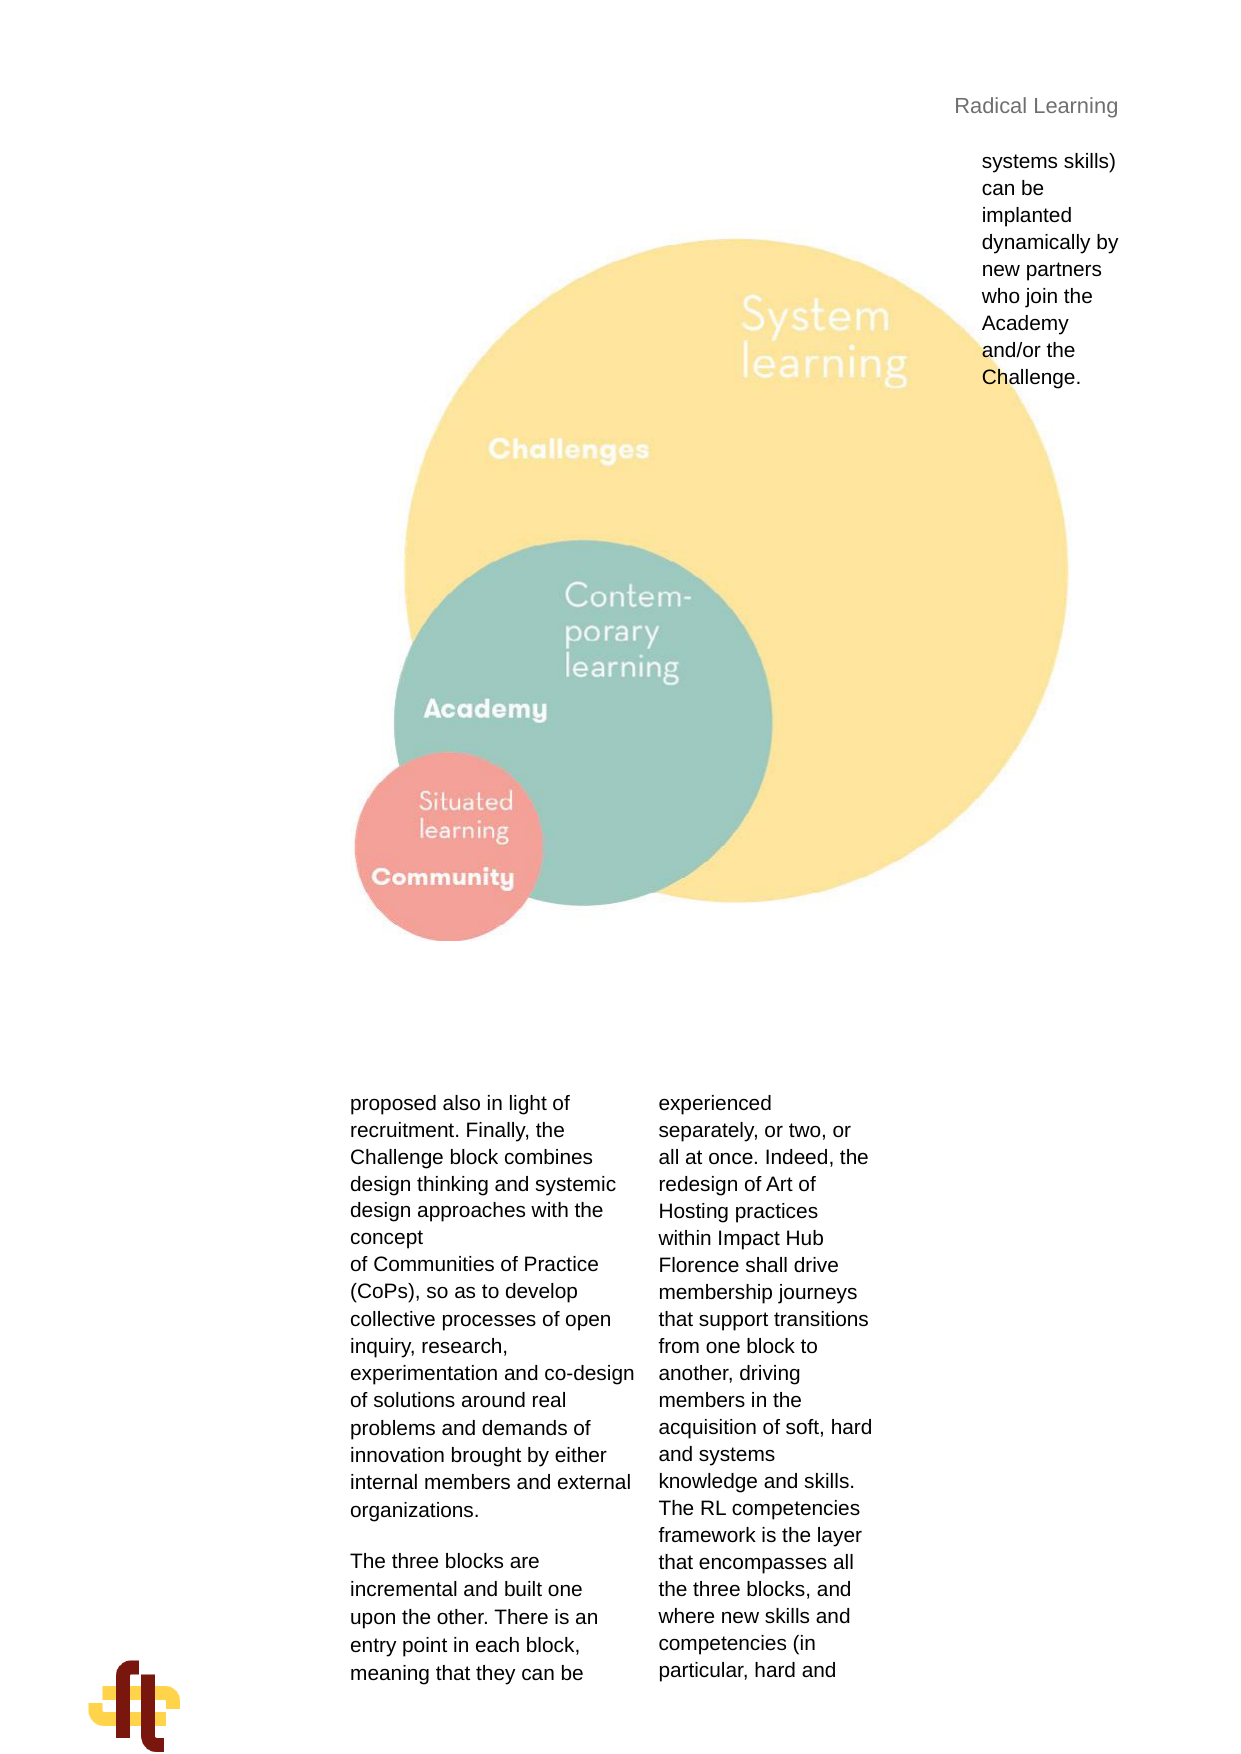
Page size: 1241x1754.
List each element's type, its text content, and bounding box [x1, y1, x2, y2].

text Radical Learning [954, 93, 1167, 118]
text The three blocks are incremental and built one upon the other. There is an entry point in each block, meaning that they can be [350, 1549, 614, 1685]
picture [1006, 214, 1012, 221]
text experienced separately, or two, or all at once. Indeed, the redesign of Art of Hosting practices within Impact Hub Florence shall drive membership journeys that support transitions from one block to another, driving members in the acquisition of soft, hard and systems knowledge and skills. The RL competencies framework is the layer that encompasses all the three blocks, and where new skills and competencies (in particular, hard and systems skills) can be implanted dynamically by new partners who join the Academy and/or the Challenge. [658, 1091, 875, 1682]
picture [86, 1658, 182, 1754]
text proposed also in light of recruitment. Finally, the Challenge block combines design thinking and systemic design approaches with the concept [350, 1091, 658, 1249]
picture [350, 214, 1125, 941]
text of Communities of Practice (CoPs), so as to develop collective processes of open inquiry, research, experimentation and co-design of solutions around real problems and demands of innovation brought by either internal members and external organizations. [350, 1252, 654, 1521]
